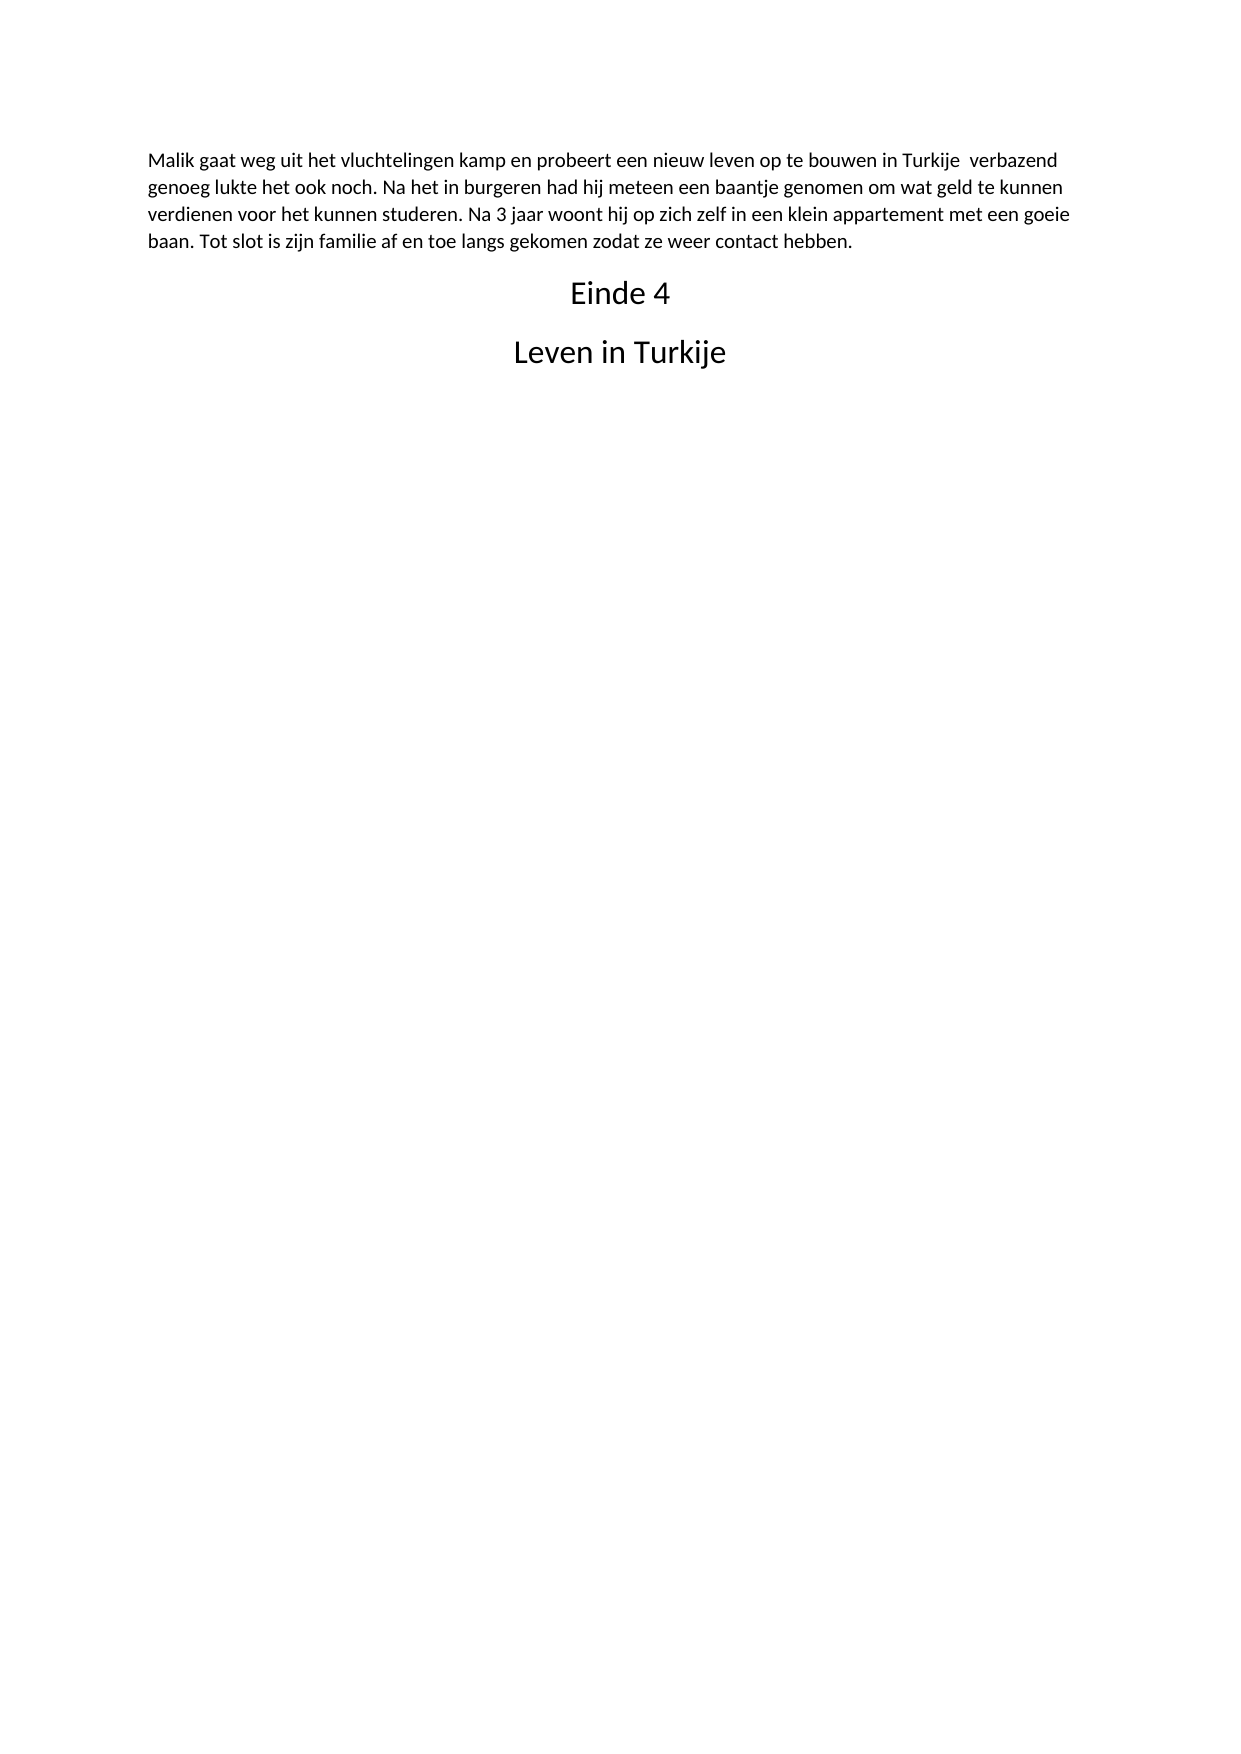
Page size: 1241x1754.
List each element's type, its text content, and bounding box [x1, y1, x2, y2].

text Leven in Turkije [148, 332, 1093, 372]
text Malik gaat weg uit het vluchtelingen kamp en probeert een nieuw leven op te bouwen in Turkije verbazend genoeg lukte het ook noch. Na het in burgeren had hij meteen een baantje genomen om wat geld te kunnen verdienen voor het kunnen studeren. Na 3 jaar woont hij op zich zelf in een klein appartement met een goeie baan. Tot slot is zijn familie af en toe langs gekomen zodat ze weer contact hebben. [148, 148, 1093, 254]
text Einde 4 [148, 272, 1093, 312]
